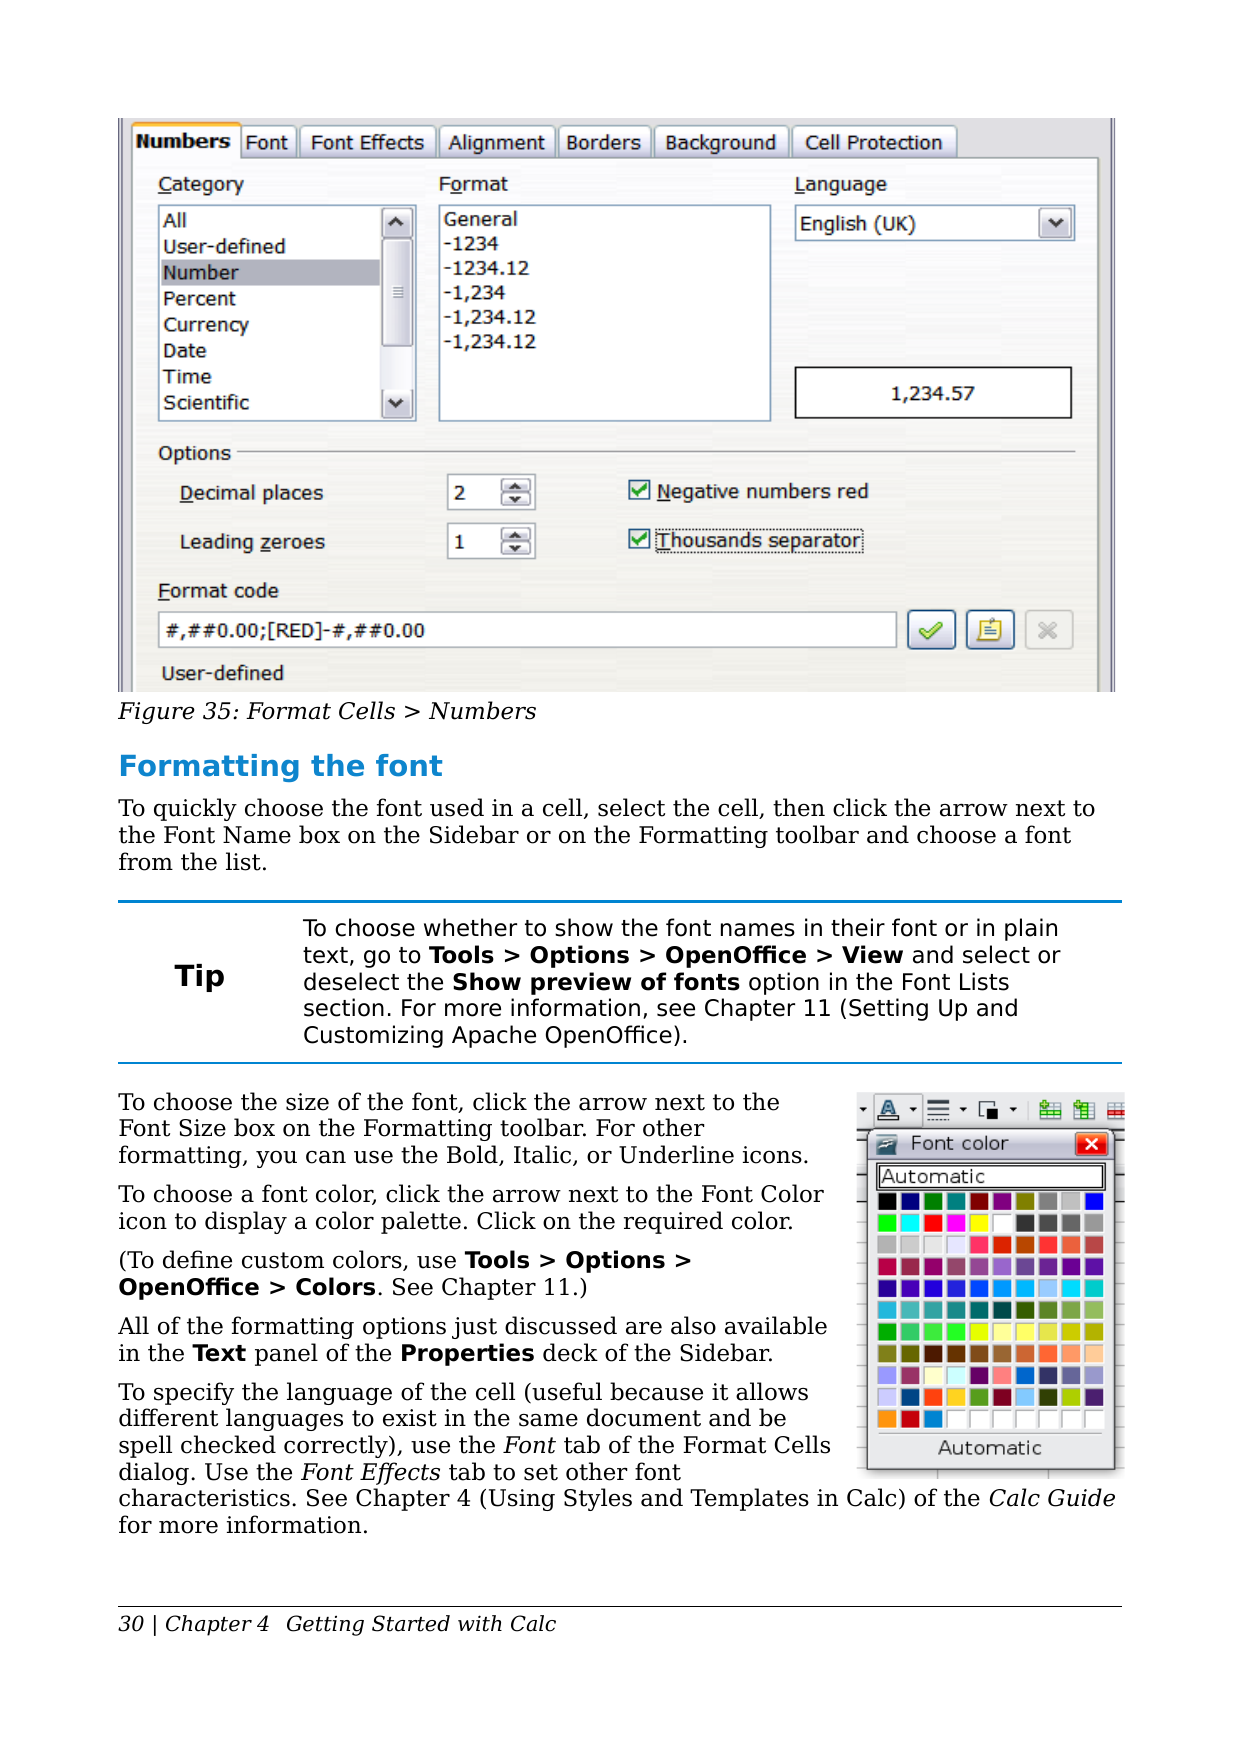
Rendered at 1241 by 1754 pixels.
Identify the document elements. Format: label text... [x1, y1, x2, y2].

text To choose a font color, click the arrow next to the Font Color icon to display a color palette. Click on the required color. [118, 1181, 856, 1235]
picture [118, 118, 1116, 692]
text To choose the size of the font, click the arrow next to the Font Size box on the Formatting toolbar. For other formatting, you can use the Bold, Italic, or Underline icons. [118, 1089, 1122, 1169]
text All of the formatting options just discussed are also available in the Text panel of the Properties deck of the Sidebar. [118, 1313, 856, 1366]
text (To define custom colors, use Tools > Options > OpenOffice > Colors. See Chapter 11.) [118, 1247, 856, 1301]
text To specify the language of the cell (useful because it allows different languages to exist in the same document and be spell checked correctly), use the Font tab of the Format Cells dialog. Use the Font Effects tab to set other font characteristics. See Chapter 4 (Using Styles and Templates in Calc) of the Calc Guide for more information. [118, 1379, 1122, 1539]
table_header Tip [118, 903, 281, 1062]
text Figure 35: Format Cells > Numbers [118, 698, 1115, 725]
subtitle Formatting the font [118, 749, 1122, 783]
picture [856, 1091, 1125, 1479]
table_header To choose whether to show the font names in their font or in plain text, go to Tools > Options > OpenOffice > View and select or deselect the Show preview of fonts option in the Font Lists section. For more information, see Chapter 11 (Setting Up and Customizing Apache OpenOffice). [281, 903, 1122, 1062]
text To quickly choose the font used in a cell, select the cell, then click the arrow next to the Font Name box on the Sidebar or on the Formatting toolbar and choose a font from the list. [118, 795, 1122, 875]
